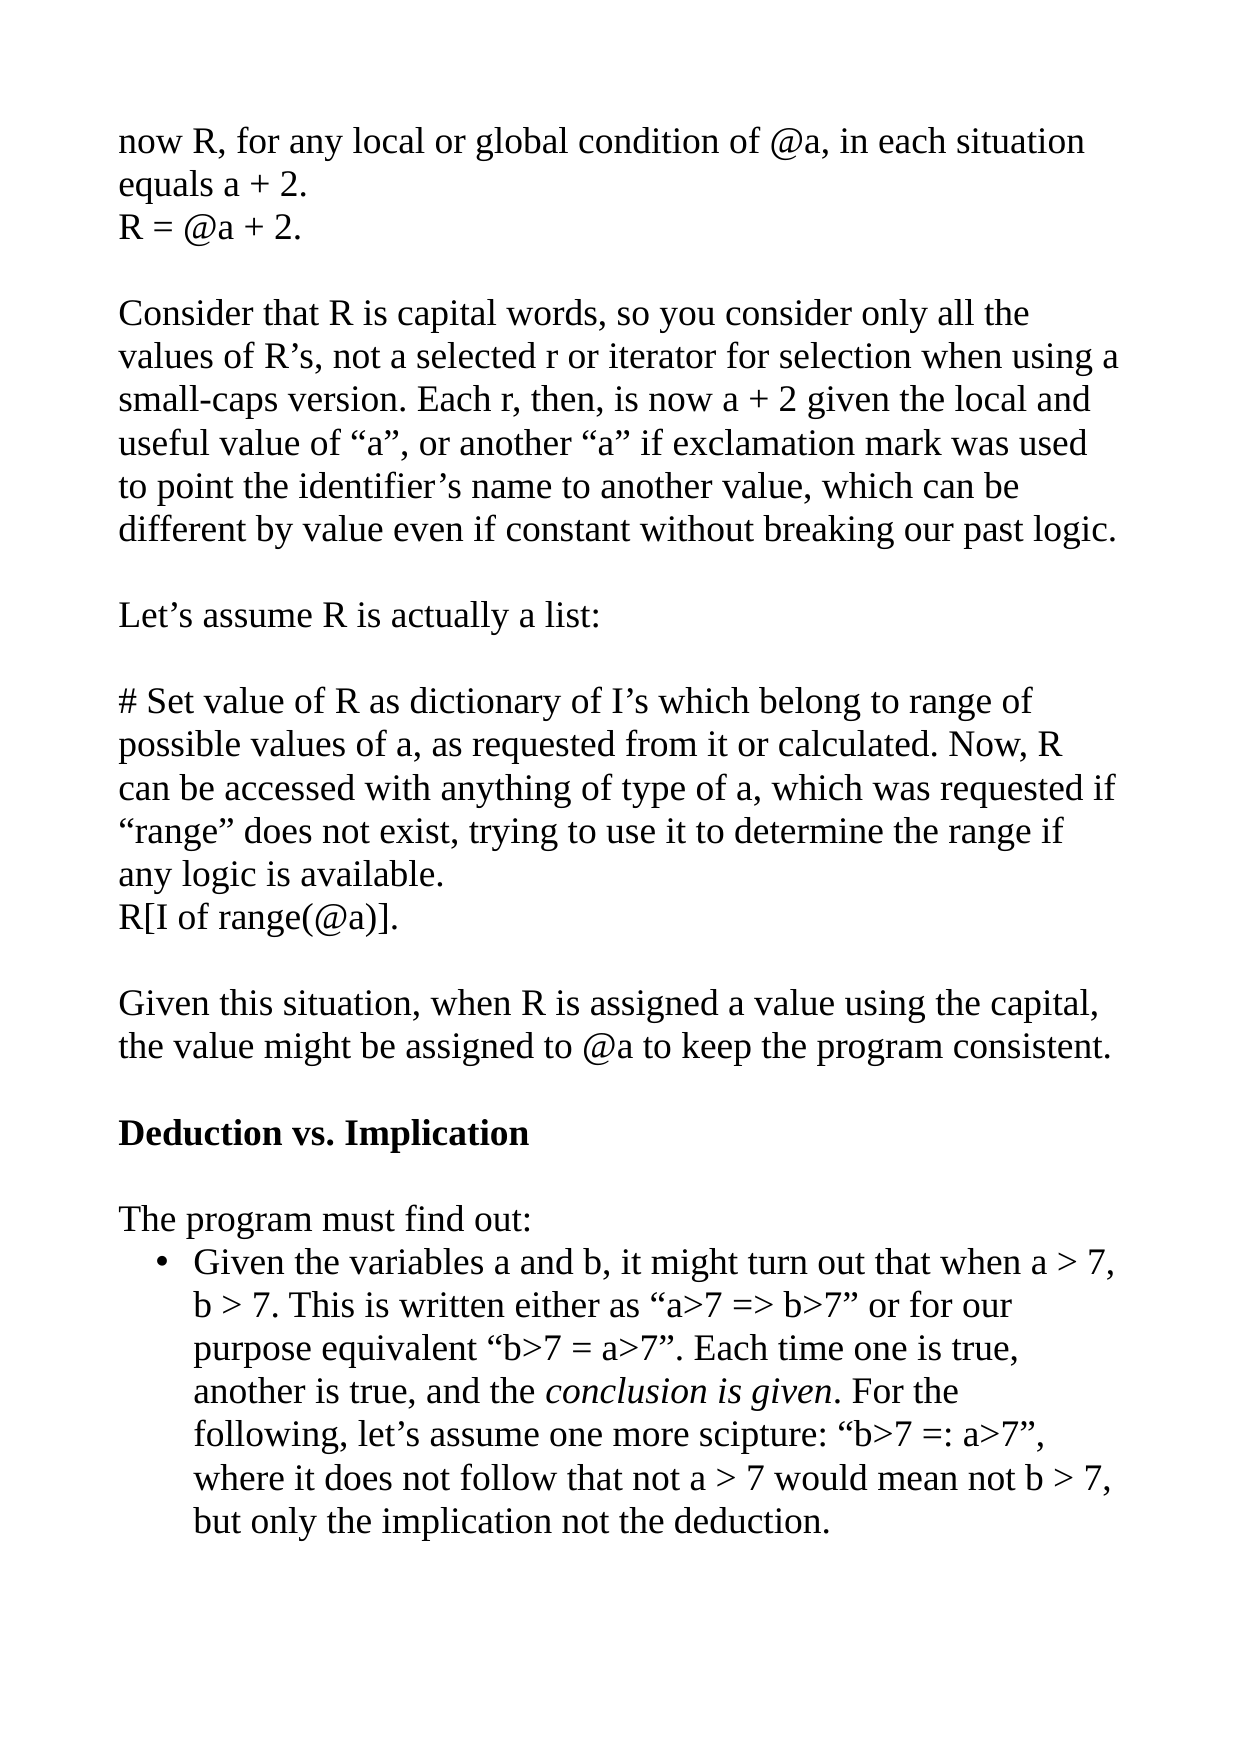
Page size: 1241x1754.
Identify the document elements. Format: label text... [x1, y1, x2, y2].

text Let’s assume R is actually a list: [118, 592, 1122, 636]
text R[I of range(@a)]. [118, 894, 1122, 937]
text Deduction vs. Implication [118, 1110, 1122, 1153]
text R = @a + 2. [118, 204, 1122, 247]
list Given the variables a and b, it might turn out that when a > 7, b > 7. This is written either as “a>7 => b>7” or for our purpose equivalent “b>7 = a>7”. Each time one is true, another is true, and the conclusion is given. For the following, let’s assume one more scipture: “b>7 =: a>7”, where it does not follow that not a > 7 would mean not b > 7, but only the implication not the deduction. [156, 1239, 1122, 1541]
text now R, for any local or global condition of @a, in each situation equals a + 2. [118, 118, 1122, 204]
text # Set value of R as dictionary of I’s which belong to range of possible values of a, as requested from it or calculated. Now, R can be accessed with anything of type of a, which was requested if “range” does not exist, trying to use it to determine the range if any logic is available. [118, 679, 1122, 894]
text Consider that R is capital words, so you consider only all the values of R’s, not a selected r or iterator for selection when using a small-caps version. Each r, then, is now a + 2 given the local and useful value of “a”, or another “a” if exclamation mark was used to point the identifier’s name to another value, which can be different by value even if constant without breaking our past logic. [118, 291, 1122, 549]
text The program must find out: [118, 1196, 1122, 1239]
text Given this situation, when R is assigned a value using the capital, the value might be assigned to @a to keep the program consistent. [118, 981, 1122, 1067]
